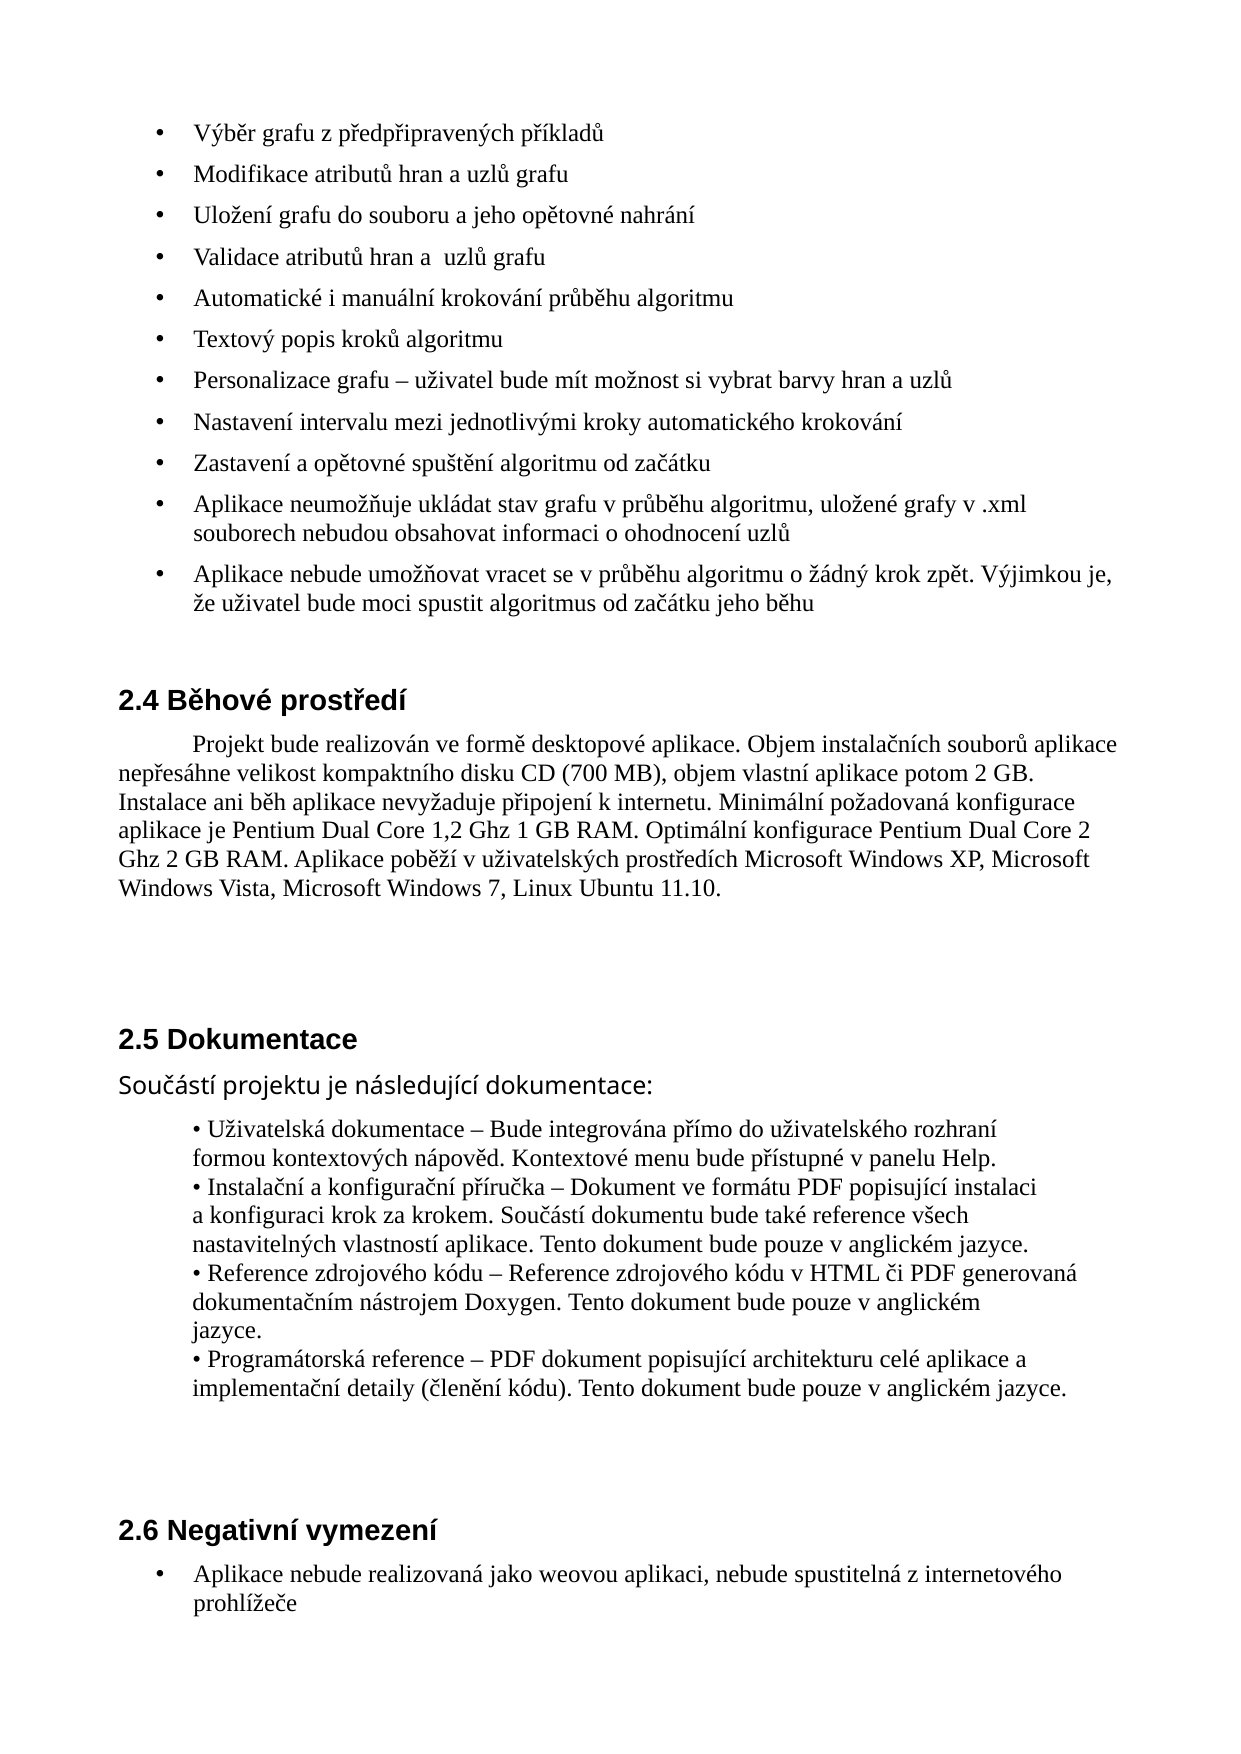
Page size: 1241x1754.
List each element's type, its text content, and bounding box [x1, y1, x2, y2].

text formou kontextových nápověd. Kontextové menu bude přístupné v panelu Help. [192, 1143, 1122, 1172]
text • Programátorská reference – PDF dokument popisující architekturu celé aplikace a [192, 1344, 1122, 1373]
subtitle 2.5 Dokumentace [118, 1022, 1122, 1055]
subtitle 2.6 Negativní vymezení [118, 1513, 1122, 1547]
list Textový popis kroků algoritmu [156, 324, 1122, 353]
subtitle 2.4 Běhové prostředí [118, 683, 1122, 717]
text a konfiguraci krok za krokem. Součástí dokumentu bude také reference všech [192, 1201, 1122, 1229]
list Výběr grafu z předpřipravených příkladů [156, 118, 1122, 147]
list Aplikace neumožňuje ukládat stav grafu v průběhu algoritmu, uložené grafy v .xml souborech nebudou obsahovat informaci o ohodnocení uzlů [156, 489, 1122, 547]
list Uložení grafu do souboru a jeho opětovné nahrání [156, 201, 1122, 229]
list Automatické i manuální krokování průběhu algoritmu [156, 283, 1122, 312]
list Nastavení intervalu mezi jednotlivými kroky automatického krokování [156, 407, 1122, 436]
list Personalizace grafu – uživatel bude mít možnost si vybrat barvy hran a uzlů [156, 366, 1122, 394]
text • Instalační a konfigurační příručka – Dokument ve formátu PDF popisující instalaci [192, 1172, 1122, 1201]
text Projekt bude realizován ve formě desktopové aplikace. Objem instalačních souborů aplikace nepřesáhne velikost kompaktního disku CD (700 MB), objem vlastní aplikace potom 2 GB. Instalace ani běh aplikace nevyžaduje připojení k internetu. Minimální požadovaná konfigurace aplikace je Pentium Dual Core 1,2 Ghz 1 GB RAM. Optimální konfigurace Pentium Dual Core 2 Ghz 2 GB RAM. Aplikace poběží v uživatelských prostředích Microsoft Windows XP, Microsoft Windows Vista, Microsoft Windows 7, Linux Ubuntu 11.10. [118, 729, 1122, 902]
text • Reference zdrojového kódu – Reference zdrojového kódu v HTML či PDF generovaná [192, 1258, 1122, 1287]
text nastavitelných vlastností aplikace. Tento dokument bude pouze v anglickém jazyce. [192, 1229, 1122, 1258]
text • Uživatelská dokumentace – Bude integrována přímo do uživatelského rozhraní [192, 1114, 1122, 1143]
list Zastavení a opětovné spuštění algoritmu od začátku [156, 448, 1122, 477]
text implementační detaily (členění kódu). Tento dokument bude pouze v anglickém jazyce. [192, 1373, 1122, 1402]
list Aplikace nebude realizovaná jako weovou aplikaci, nebude spustitelná z internetového prohlížeče [156, 1559, 1122, 1617]
text jazyce. [192, 1316, 1122, 1344]
text dokumentačním nástrojem Doxygen. Tento dokument bude pouze v anglickém [192, 1287, 1122, 1316]
list Modifikace atributů hran a uzlů grafu [156, 159, 1122, 188]
list Validace atributů hran a uzlů grafu [156, 242, 1122, 271]
text Součástí projektu je následující dokumentace: [118, 1068, 1122, 1102]
list Aplikace nebude umožňovat vracet se v průběhu algoritmu o žádný krok zpět. Výjimkou je, že uživatel bude moci spustit algoritmus od začátku jeho běhu [156, 559, 1122, 617]
